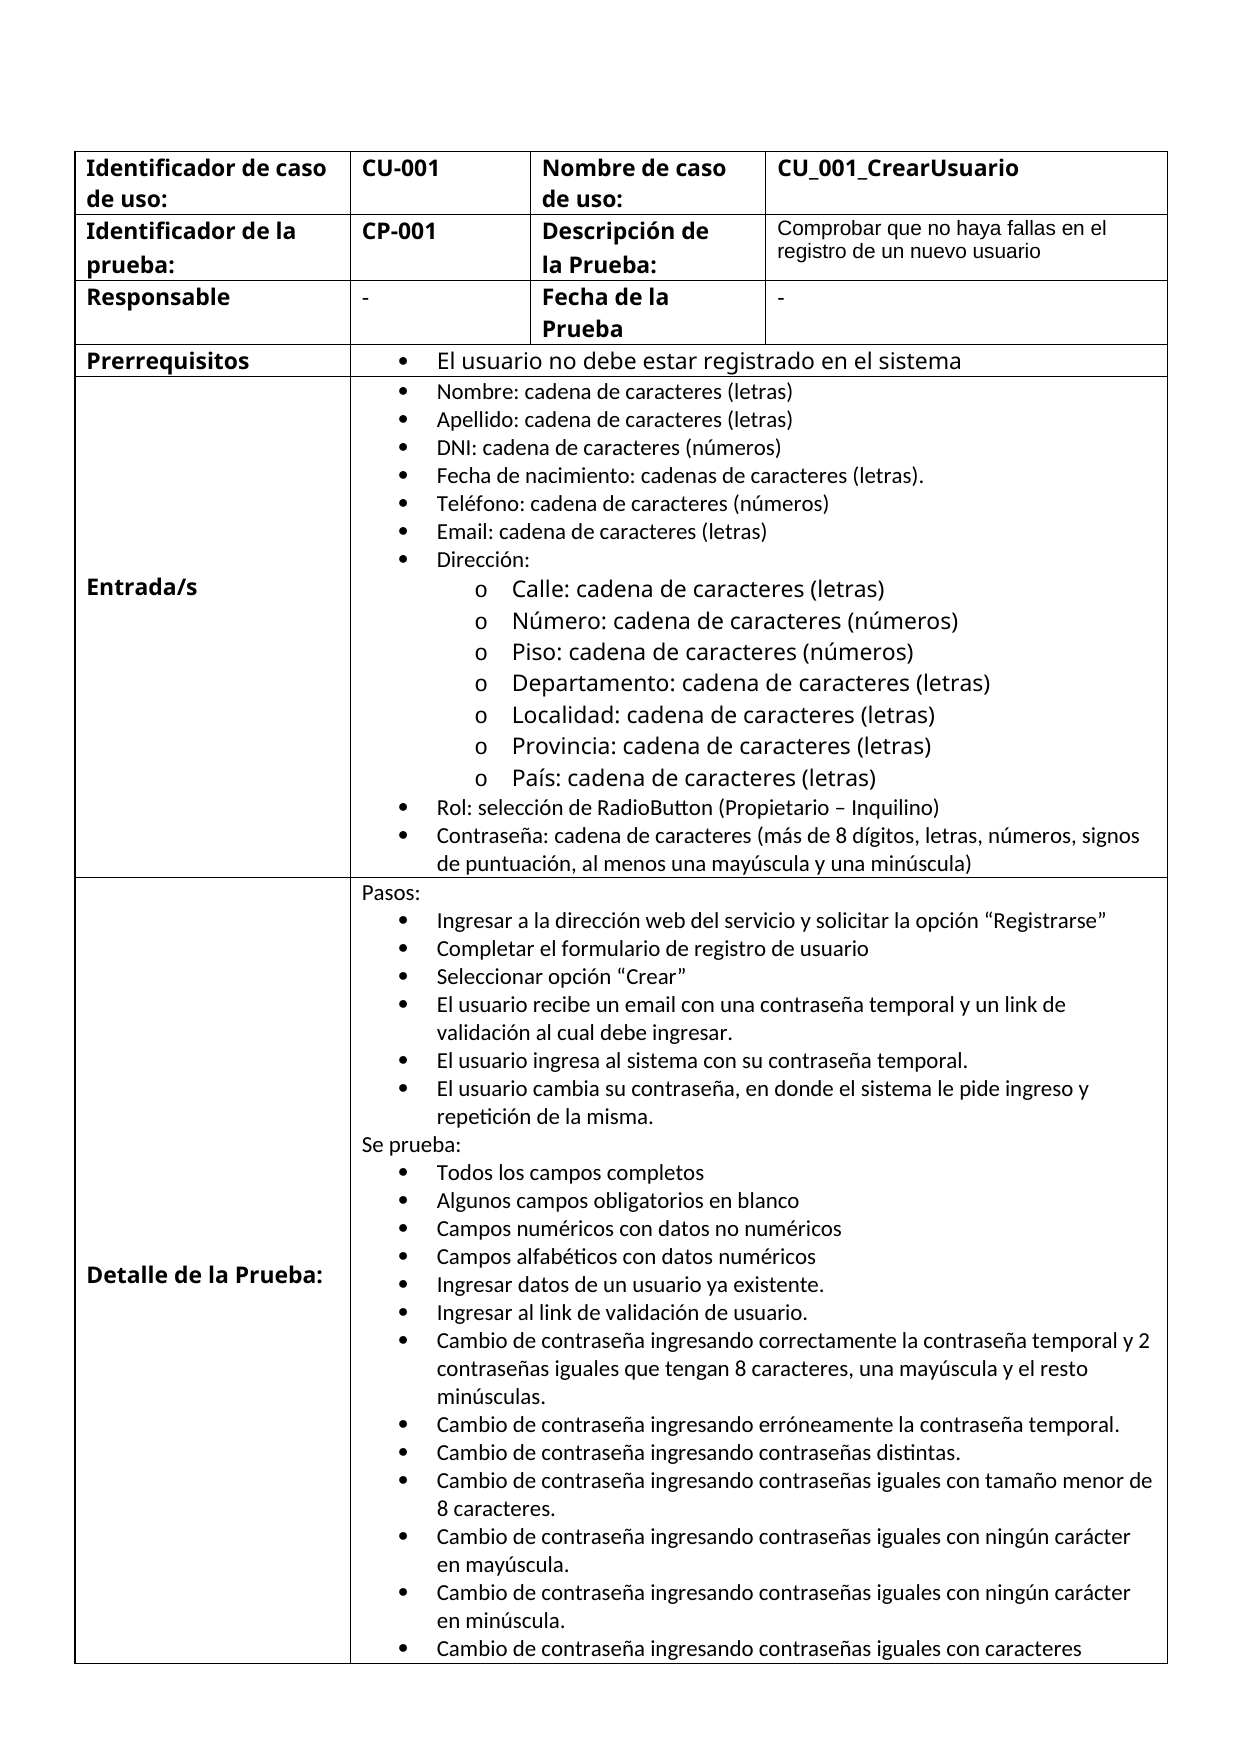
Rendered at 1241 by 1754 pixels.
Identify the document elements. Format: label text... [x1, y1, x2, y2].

table_cell Prerrequisitos [76, 345, 350, 376]
table_cell El usuario no debe estar registrado en el sistema [351, 345, 1167, 376]
table_cell - [766, 281, 1167, 344]
table_cell Detalle de la Prueba: [76, 878, 350, 1662]
table_cell Entrada/s [76, 377, 350, 877]
table_header CU_001_CrearUsuario [766, 152, 1167, 214]
table_cell Pasos: Ingresar a la dirección web del servicio y solicitar la opción “Registrarse” Completar el formulario de registro de usuario Seleccionar opción “Crear” El usuario recibe un email con una contraseña temporal y un link de validación al cual debe ingresar. El usuario ingresa al sistema con su contraseña temporal. El usuario cambia su contraseña, en donde el sistema le pide ingreso y repetición de la misma. Se prueba: Todos los campos completos Algunos campos obligatorios en blanco Campos numéricos con datos no numéricos Campos alfabéticos con datos numéricos Ingresar datos de un usuario ya existente. Ingresar al link de validación de usuario. Cambio de contraseña ingresando correctamente la contraseña temporal y 2 contraseñas iguales que tengan 8 caracteres, una mayúscula y el resto minúsculas. Cambio de contraseña ingresando erróneamente la contraseña temporal. Cambio de contraseña ingresando contraseñas distintas. Cambio de contraseña ingresando contraseñas iguales con tamaño menor de 8 caracteres. Cambio de contraseña ingresando contraseñas iguales con ningún carácter en mayúscula. Cambio de contraseña ingresando contraseñas iguales con ningún carácter en minúscula. Cambio de contraseña ingresando contraseñas iguales con caracteres [351, 878, 1167, 1662]
table_header Identificador de caso de uso: [76, 152, 350, 214]
table_cell Responsable [76, 281, 350, 344]
table_header Nombre de caso de uso: [531, 152, 765, 214]
table_cell Comprobar que no haya fallas en el registro de un nuevo usuario [766, 215, 1167, 280]
table_cell Identificador de la prueba: [76, 215, 350, 280]
table_cell CP-001 [351, 215, 530, 280]
table_cell - [351, 281, 530, 344]
table_cell Descripción de la Prueba: [531, 215, 765, 280]
table_cell Fecha de la Prueba [531, 281, 765, 344]
table_cell Nombre: cadena de caracteres (letras) Apellido: cadena de caracteres (letras) DNI: cadena de caracteres (números) Fecha de nacimiento: cadenas de caracteres (letras). Teléfono: cadena de caracteres (números) Email: cadena de caracteres (letras) Dirección: Calle: cadena de caracteres (letras) Número: cadena de caracteres (números) Piso: cadena de caracteres (números) Departamento: cadena de caracteres (letras) Localidad: cadena de caracteres (letras) Provincia: cadena de caracteres (letras) País: cadena de caracteres (letras) Rol: selección de RadioButton (Propietario – Inquilino) Contraseña: cadena de caracteres (más de 8 dígitos, letras, números, signos de puntuación, al menos una mayúscula y una minúscula) [351, 377, 1167, 877]
table_header CU-001 [351, 152, 530, 214]
